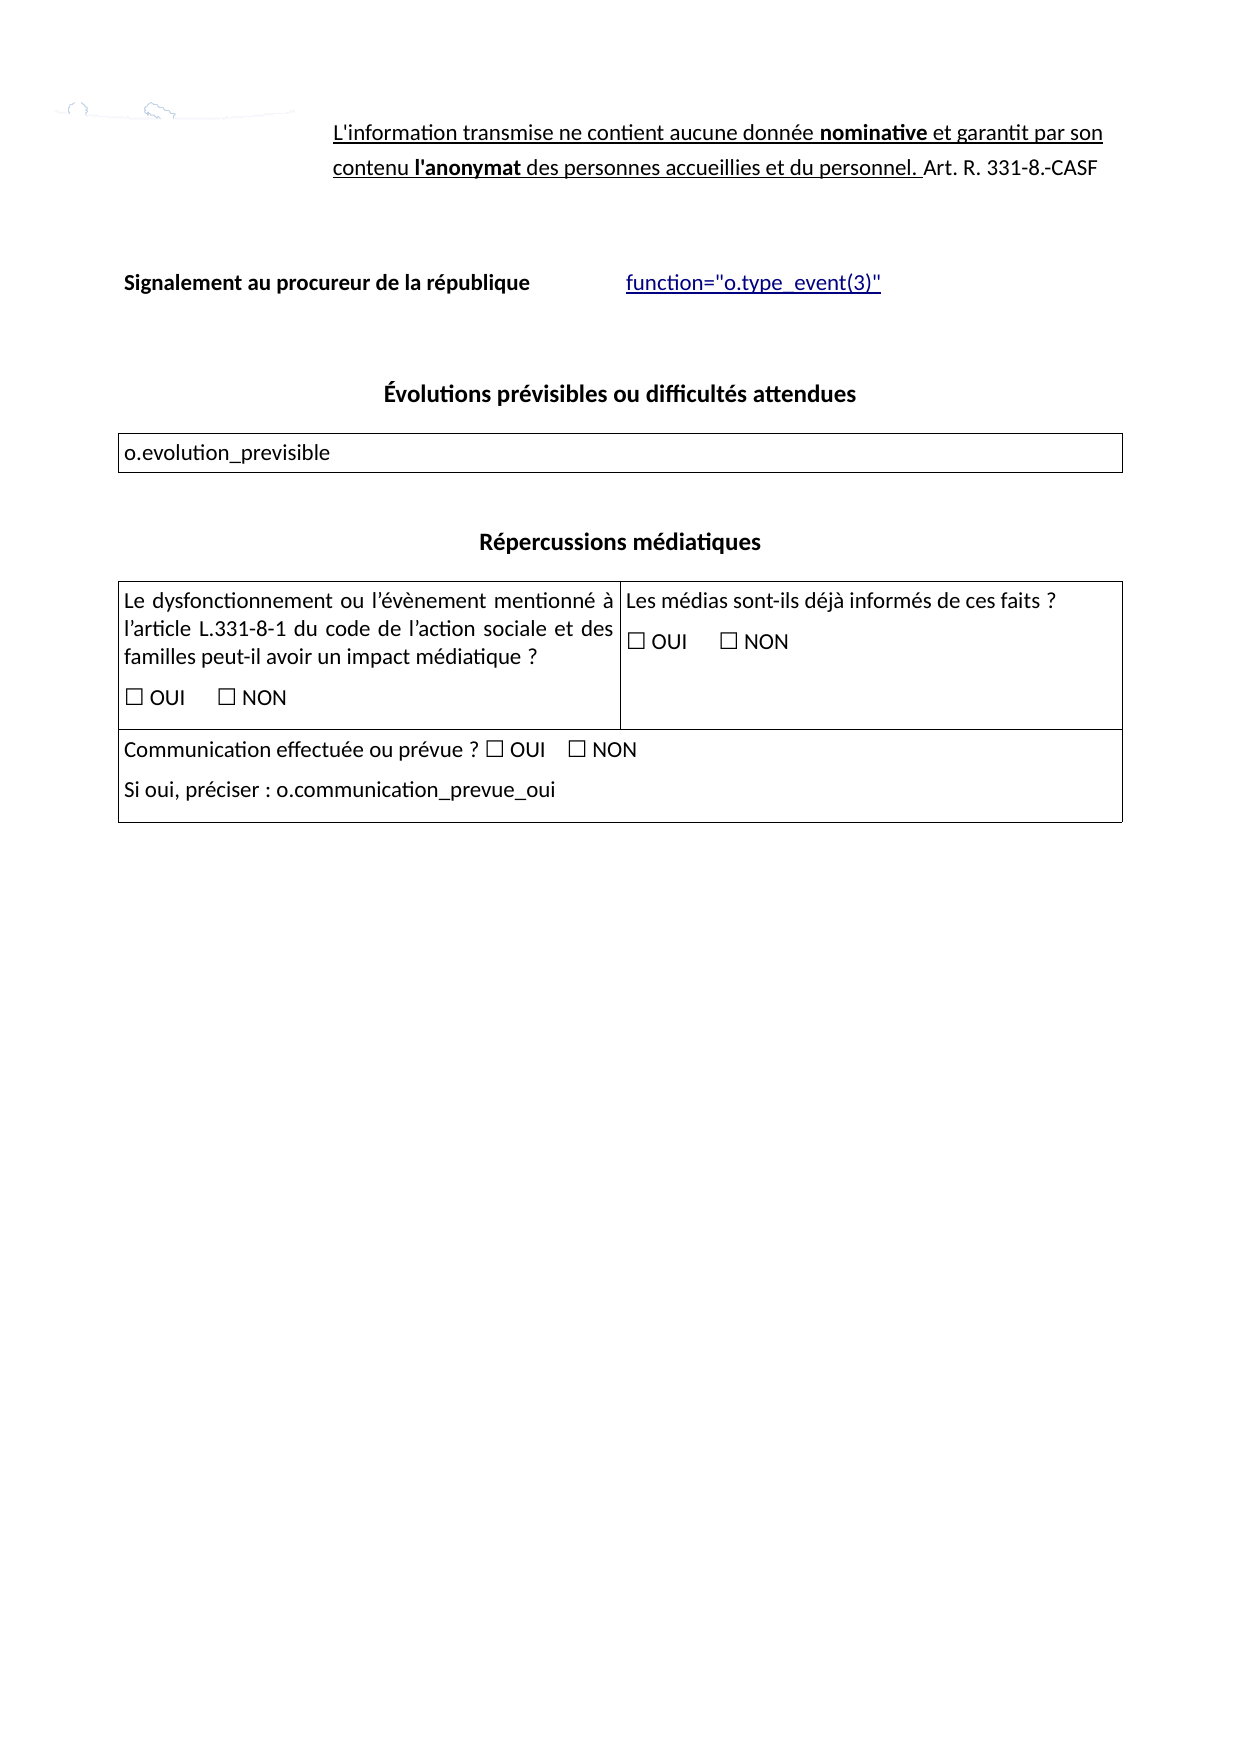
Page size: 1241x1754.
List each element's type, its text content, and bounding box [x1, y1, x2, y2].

table_header Les médias sont-ils déjà informés de ces faits ? ☐ OUI ☐ NON [621, 582, 1122, 729]
table_cell [118, 211, 620, 263]
table_cell Communication effectuée ou prévue ? ☐ OUI ☐ NON Si oui, préciser : o.communication_prevue_oui [119, 730, 1122, 822]
text Évolutions prévisibles ou difficultés attendues [118, 378, 1122, 408]
table_cell Signalement au procureur de la république [118, 263, 620, 314]
table_cell function="o.type_event(3)" [620, 263, 1122, 314]
table_cell [620, 211, 1122, 263]
text Répercussions médiatiques [118, 526, 1122, 557]
table_header o.evolution_previsible [119, 434, 1122, 472]
table_header Le dysfonctionnement ou l’évènement mentionné à l’article L.331-8-1 du code de l’action sociale et des familles peut-il avoir un impact médiatique ? ☐ OUI ☐ NON [119, 582, 620, 729]
